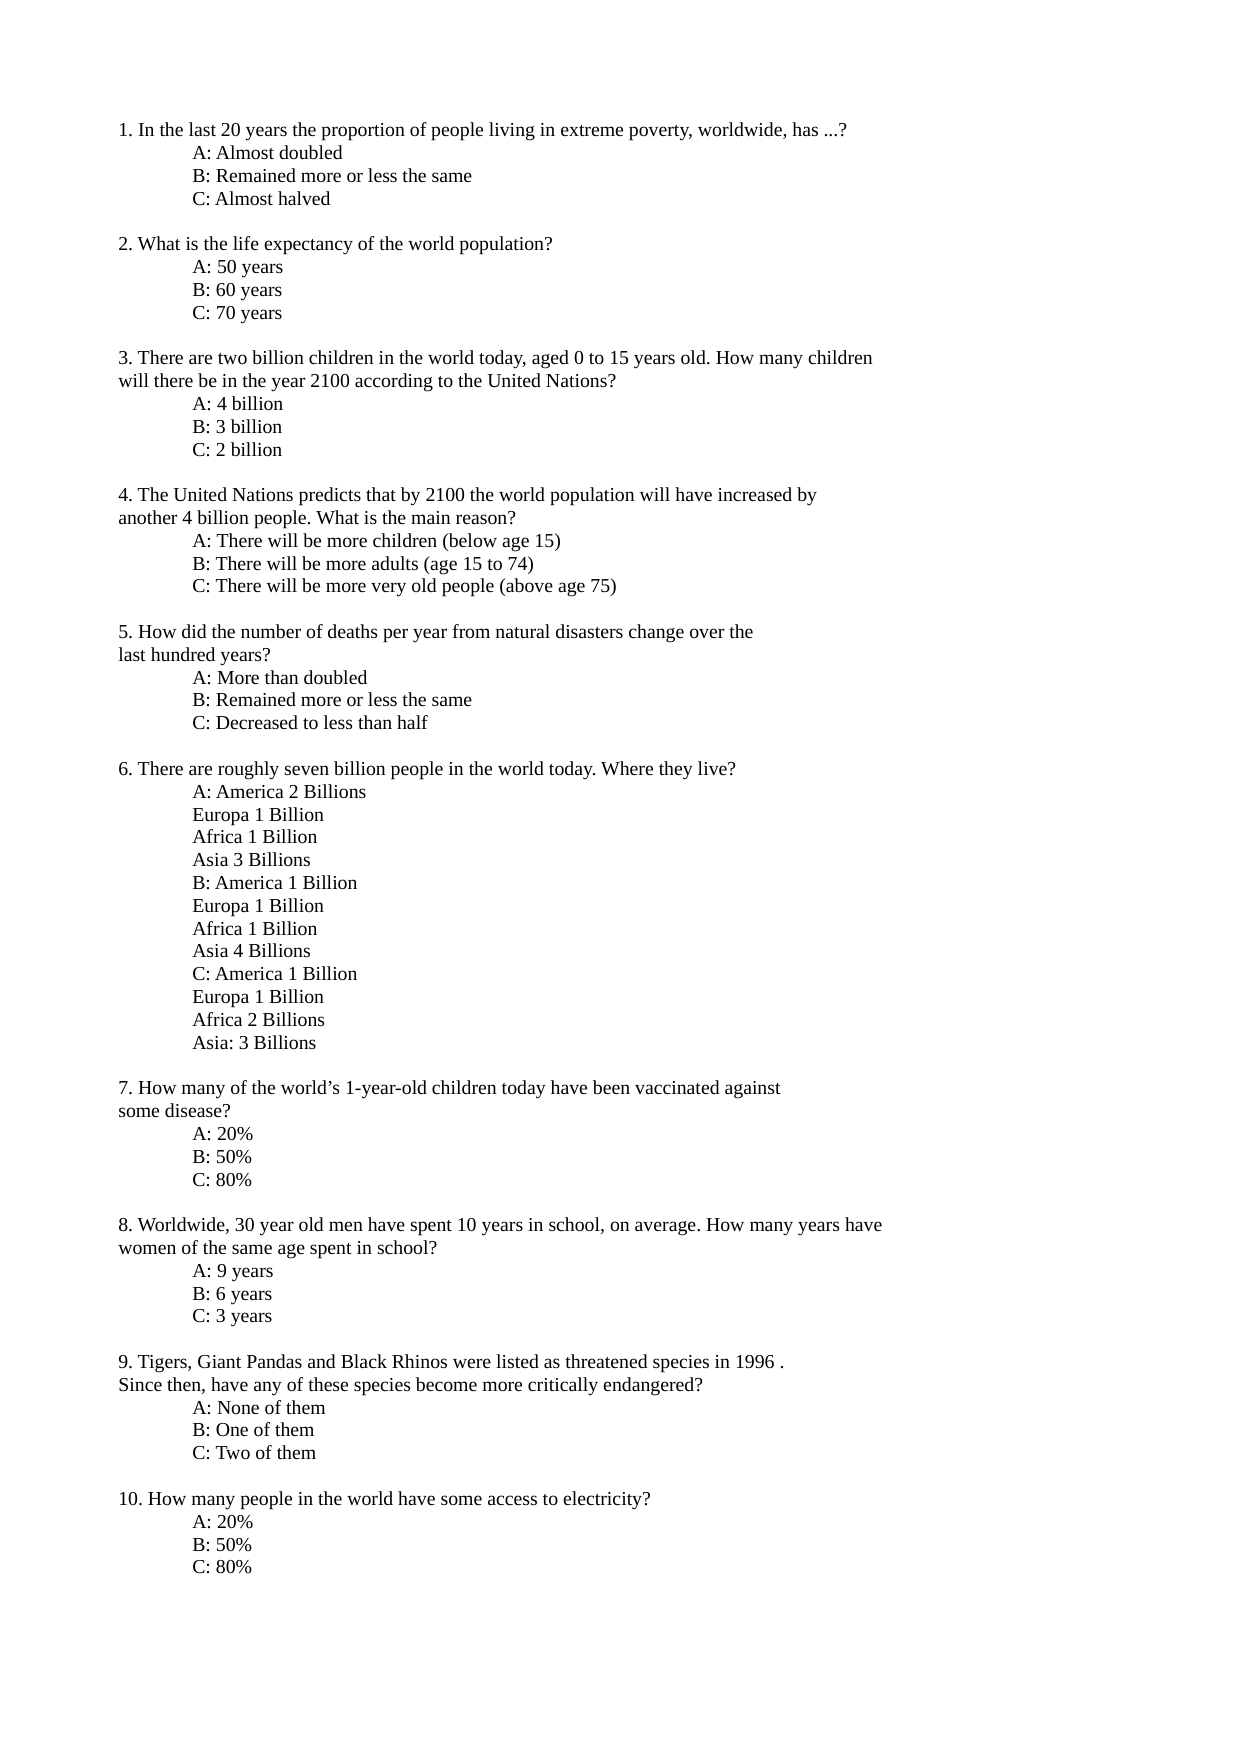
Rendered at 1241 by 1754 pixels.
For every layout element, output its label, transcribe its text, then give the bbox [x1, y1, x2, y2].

text 2. What is the life expectancy of the world population? [118, 232, 1122, 255]
text Asia 4 Billions [118, 939, 1122, 962]
text A: America 2 Billions [118, 780, 1122, 802]
text A: There will be more children (below age 15) [118, 529, 1122, 552]
text C: There will be more very old people (above age 75) [118, 574, 1122, 597]
text C: 3 years [118, 1304, 1122, 1327]
text Africa 1 Billion [118, 825, 1122, 848]
text some disease? [118, 1099, 1122, 1122]
text Europa 1 Billion [118, 802, 1122, 825]
text 4. The United Nations predicts that by 2100 the world population will have increased by [118, 483, 1122, 506]
text last hundred years? [118, 643, 1122, 666]
text B: 60 years [118, 278, 1122, 301]
text C: Two of them [118, 1441, 1122, 1464]
text will there be in the year 2100 according to the United Nations? [118, 369, 1122, 392]
text Africa 1 Billion [118, 917, 1122, 939]
text A: Almost doubled [118, 141, 1122, 164]
text C: 70 years [118, 301, 1122, 323]
text A: More than doubled [118, 666, 1122, 688]
text women of the same age spent in school? [118, 1236, 1122, 1259]
text 3. There are two billion children in the world today, aged 0 to 15 years old. How many children [118, 346, 1122, 369]
text Since then, have any of these species become more critically endangered? [118, 1373, 1122, 1396]
text B: 50% [118, 1532, 1122, 1555]
text B: 3 billion [118, 415, 1122, 437]
text Asia 3 Billions [118, 848, 1122, 871]
text A: 20% [118, 1510, 1122, 1532]
text C: 80% [118, 1167, 1122, 1190]
text C: Almost halved [118, 187, 1122, 209]
text another 4 billion people. What is the main reason? [118, 506, 1122, 529]
text 8. Worldwide, 30 year old men have spent 10 years in school, on average. How many years have [118, 1213, 1122, 1236]
text 10. How many people in the world have some access to electricity? [118, 1487, 1122, 1510]
text Africa 2 Billions [118, 1008, 1122, 1031]
text B: Remained more or less the same [118, 688, 1122, 711]
text 5. How did the number of deaths per year from natural disasters change over the [118, 620, 1122, 643]
text Europa 1 Billion [118, 894, 1122, 917]
text A: 50 years [118, 255, 1122, 278]
text C: America 1 Billion [118, 962, 1122, 985]
text 1. In the last 20 years the proportion of people living in extreme poverty, worldwide, has ...? [118, 118, 1122, 141]
text A: 9 years [118, 1259, 1122, 1282]
text B: There will be more adults (age 15 to 74) [118, 552, 1122, 574]
text C: 2 billion [118, 437, 1122, 460]
text A: None of them [118, 1396, 1122, 1418]
text B: 50% [118, 1145, 1122, 1167]
text Asia: 3 Billions [118, 1031, 1122, 1053]
text 7. How many of the world’s 1-year-old children today have been vaccinated against [118, 1076, 1122, 1099]
text Europa 1 Billion [118, 985, 1122, 1008]
text 9. Tigers, Giant Pandas and Black Rhinos were listed as threatened species in 1996 . [118, 1350, 1122, 1373]
text B: One of them [118, 1418, 1122, 1441]
text B: America 1 Billion [118, 871, 1122, 894]
text B: Remained more or less the same [118, 164, 1122, 187]
text C: Decreased to less than half [118, 711, 1122, 734]
text B: 6 years [118, 1282, 1122, 1304]
text A: 20% [118, 1122, 1122, 1145]
text A: 4 billion [118, 392, 1122, 415]
text C: 80% [118, 1555, 1122, 1578]
text 6. There are roughly seven billion people in the world today. Where they live? [118, 757, 1122, 780]
